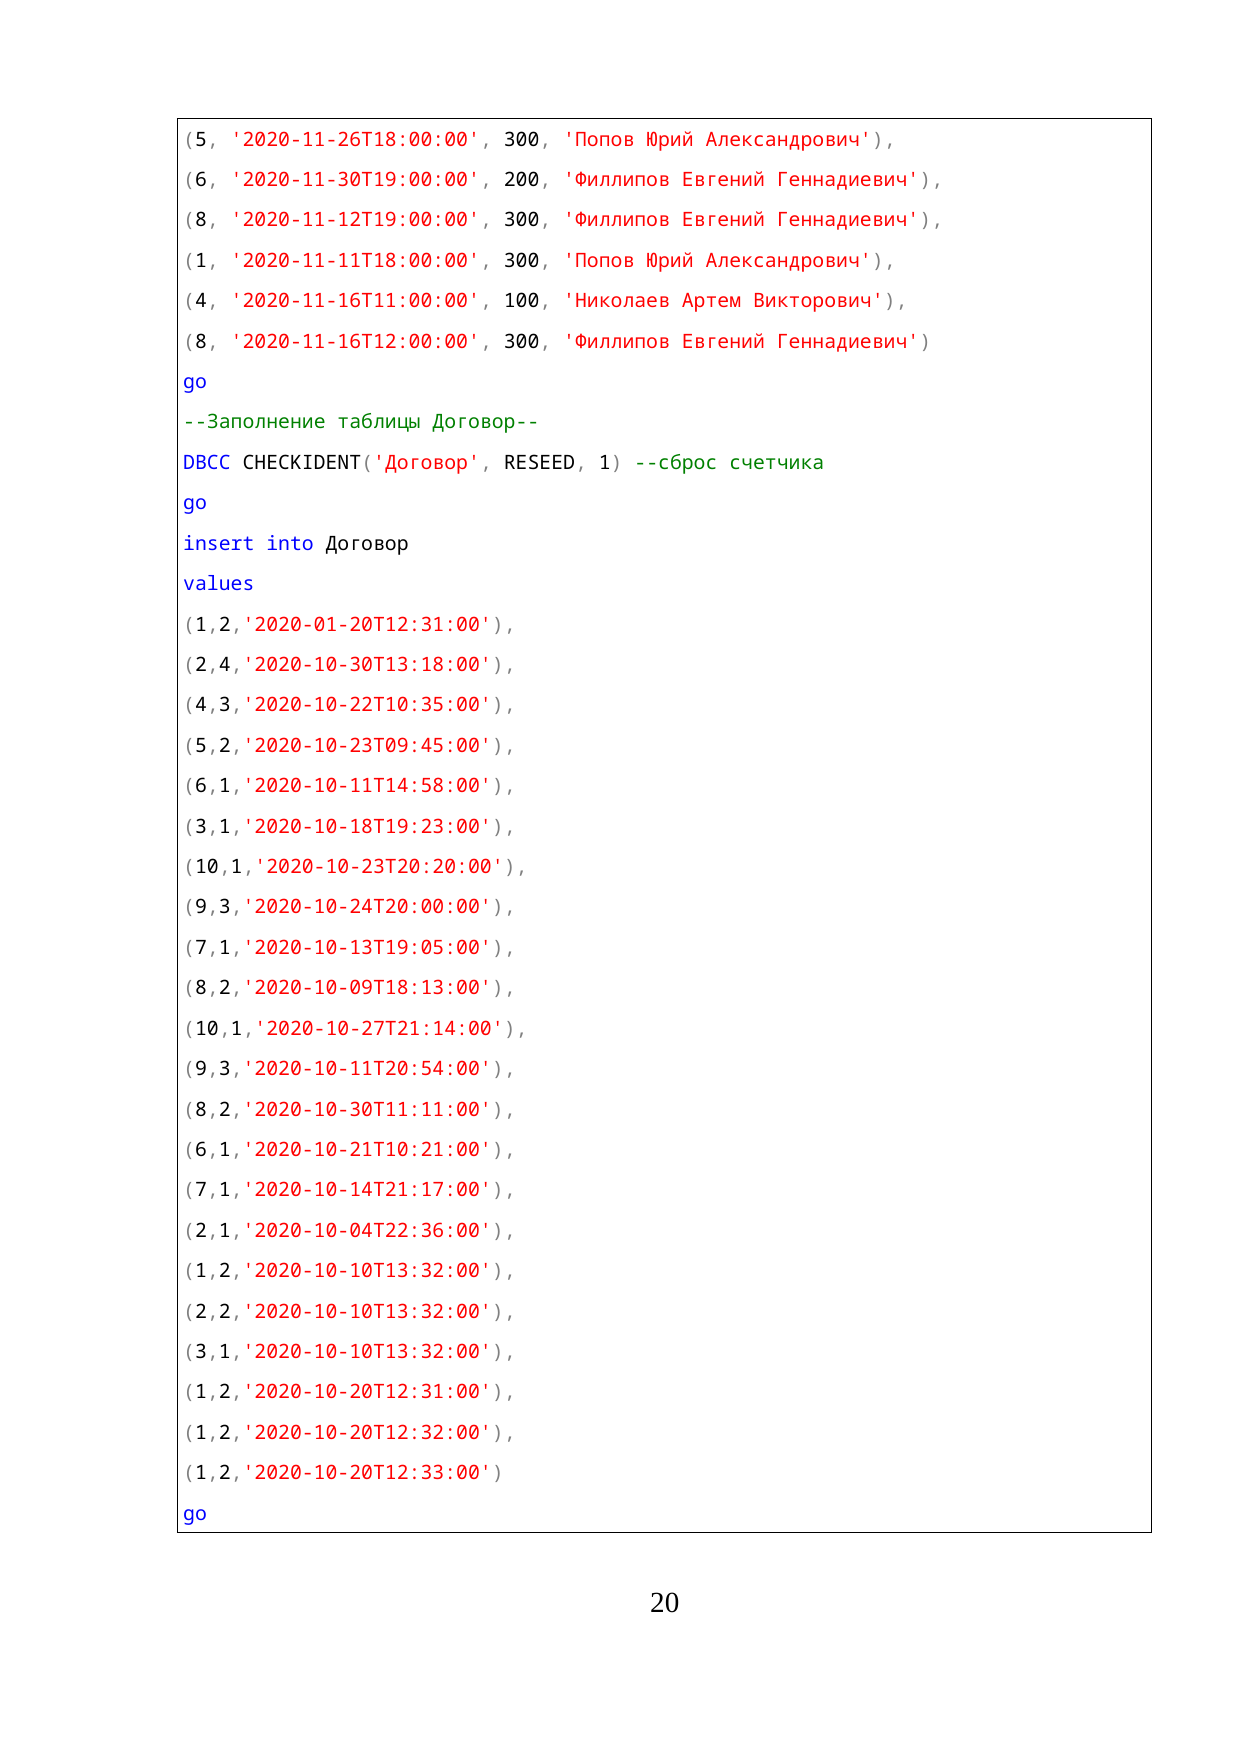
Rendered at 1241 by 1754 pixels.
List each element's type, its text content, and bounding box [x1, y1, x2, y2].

table_header (5, '2020-11-26T18:00:00', 300, 'Попов Юрий Александрович'), (6, '2020-11-30T19:00:00', 200, 'Филлипов Евгений Геннадиевич'), (8, '2020-11-12T19:00:00', 300, 'Филлипов Евгений Геннадиевич'), (1, '2020-11-11T18:00:00', 300, 'Попов Юрий Александрович'), (4, '2020-11-16T11:00:00', 100, 'Николаев Артем Викторович'), (8, '2020-11-16T12:00:00', 300, 'Филлипов Евгений Геннадиевич') go --Заполнение таблицы Договор-- DBCC CHECKIDENT('Договор', RESEED, 1) --сброс счетчика go insert into Договор values (1,2,'2020-01-20T12:31:00'), (2,4,'2020-10-30T13:18:00'), (4,3,'2020-10-22T10:35:00'), (5,2,'2020-10-23T09:45:00'), (6,1,'2020-10-11T14:58:00'), (3,1,'2020-10-18T19:23:00'), (10,1,'2020-10-23T20:20:00'), (9,3,'2020-10-24T20:00:00'), (7,1,'2020-10-13T19:05:00'), (8,2,'2020-10-09T18:13:00'), (10,1,'2020-10-27T21:14:00'), (9,3,'2020-10-11T20:54:00'), (8,2,'2020-10-30T11:11:00'), (6,1,'2020-10-21T10:21:00'), (7,1,'2020-10-14T21:17:00'), (2,1,'2020-10-04T22:36:00'), (1,2,'2020-10-10T13:32:00'), (2,2,'2020-10-10T13:32:00'), (3,1,'2020-10-10T13:32:00'), (1,2,'2020-10-20T12:31:00'), (1,2,'2020-10-20T12:32:00'), (1,2,'2020-10-20T12:33:00') go [178, 119, 1151, 1532]
